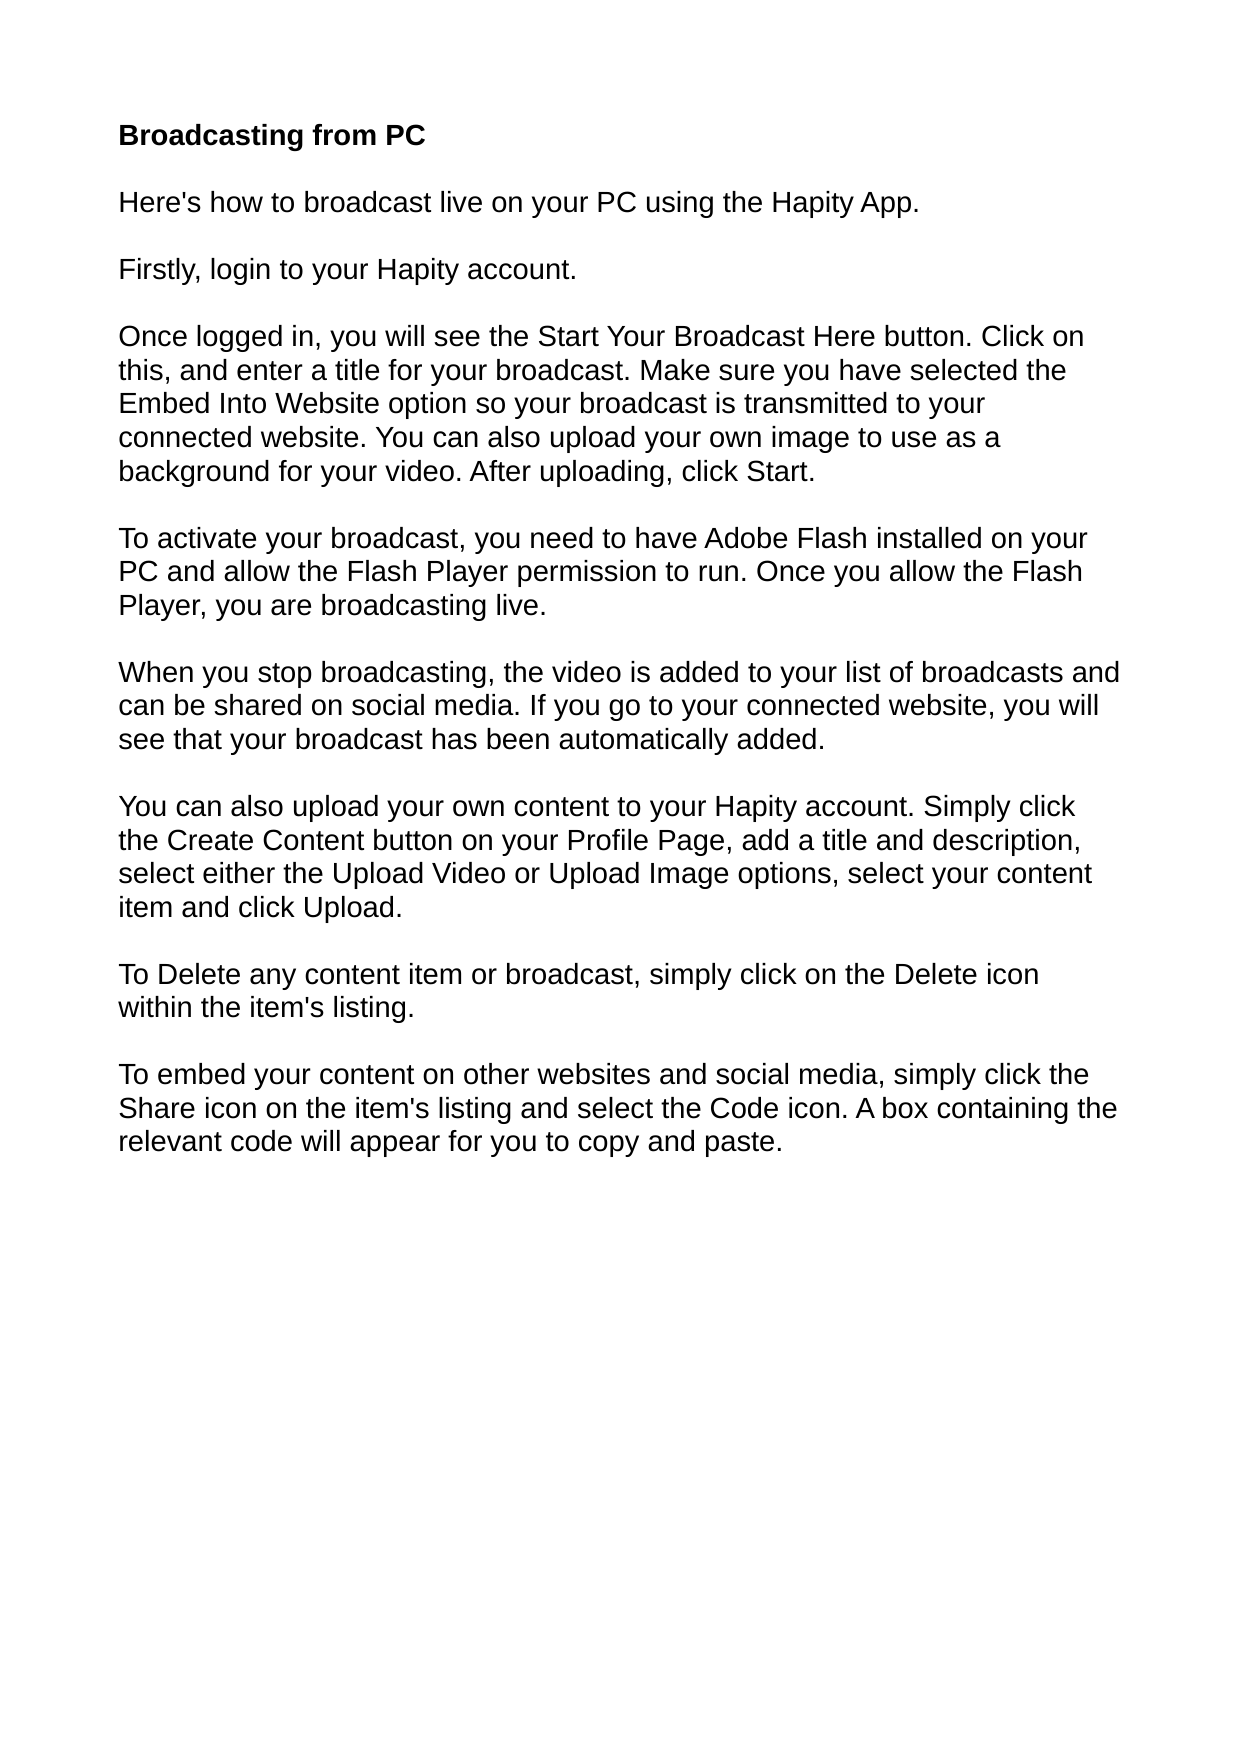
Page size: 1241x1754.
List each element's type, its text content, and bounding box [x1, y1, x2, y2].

text When you stop broadcasting, the video is added to your list of broadcasts and can be shared on social media. If you go to your connected website, you will see that your broadcast has been automatically added. [118, 655, 1122, 755]
text To Delete any content item or broadcast, simply click on the Delete icon within the item's listing. [118, 957, 1122, 1024]
text You can also upload your own content to your Hapity account. Simply click the Create Content button on your Profile Page, add a title and description, select either the Upload Video or Upload Image options, select your content item and click Upload. [118, 789, 1122, 923]
text Once logged in, you will see the Start Your Broadcast Here button. Click on this, and enter a title for your broadcast. Make sure you have selected the Embed Into Website option so your broadcast is transmitted to your connected website. You can also upload your own image to use as a background for your video. After uploading, click Start. [118, 319, 1122, 487]
text To activate your broadcast, you need to have Adobe Flash installed on your PC and allow the Flash Player permission to run. Once you allow the Flash Player, you are broadcasting live. [118, 521, 1122, 621]
text To embed your content on other websites and social media, simply click the Share icon on the item's listing and select the Code icon. A box containing the relevant code will appear for you to copy and paste. [118, 1057, 1122, 1158]
text Here's how to broadcast live on your PC using the Hapity App. [118, 185, 1122, 219]
text Broadcasting from PC [118, 118, 1122, 152]
text Firstly, login to your Hapity account. [118, 252, 1122, 286]
